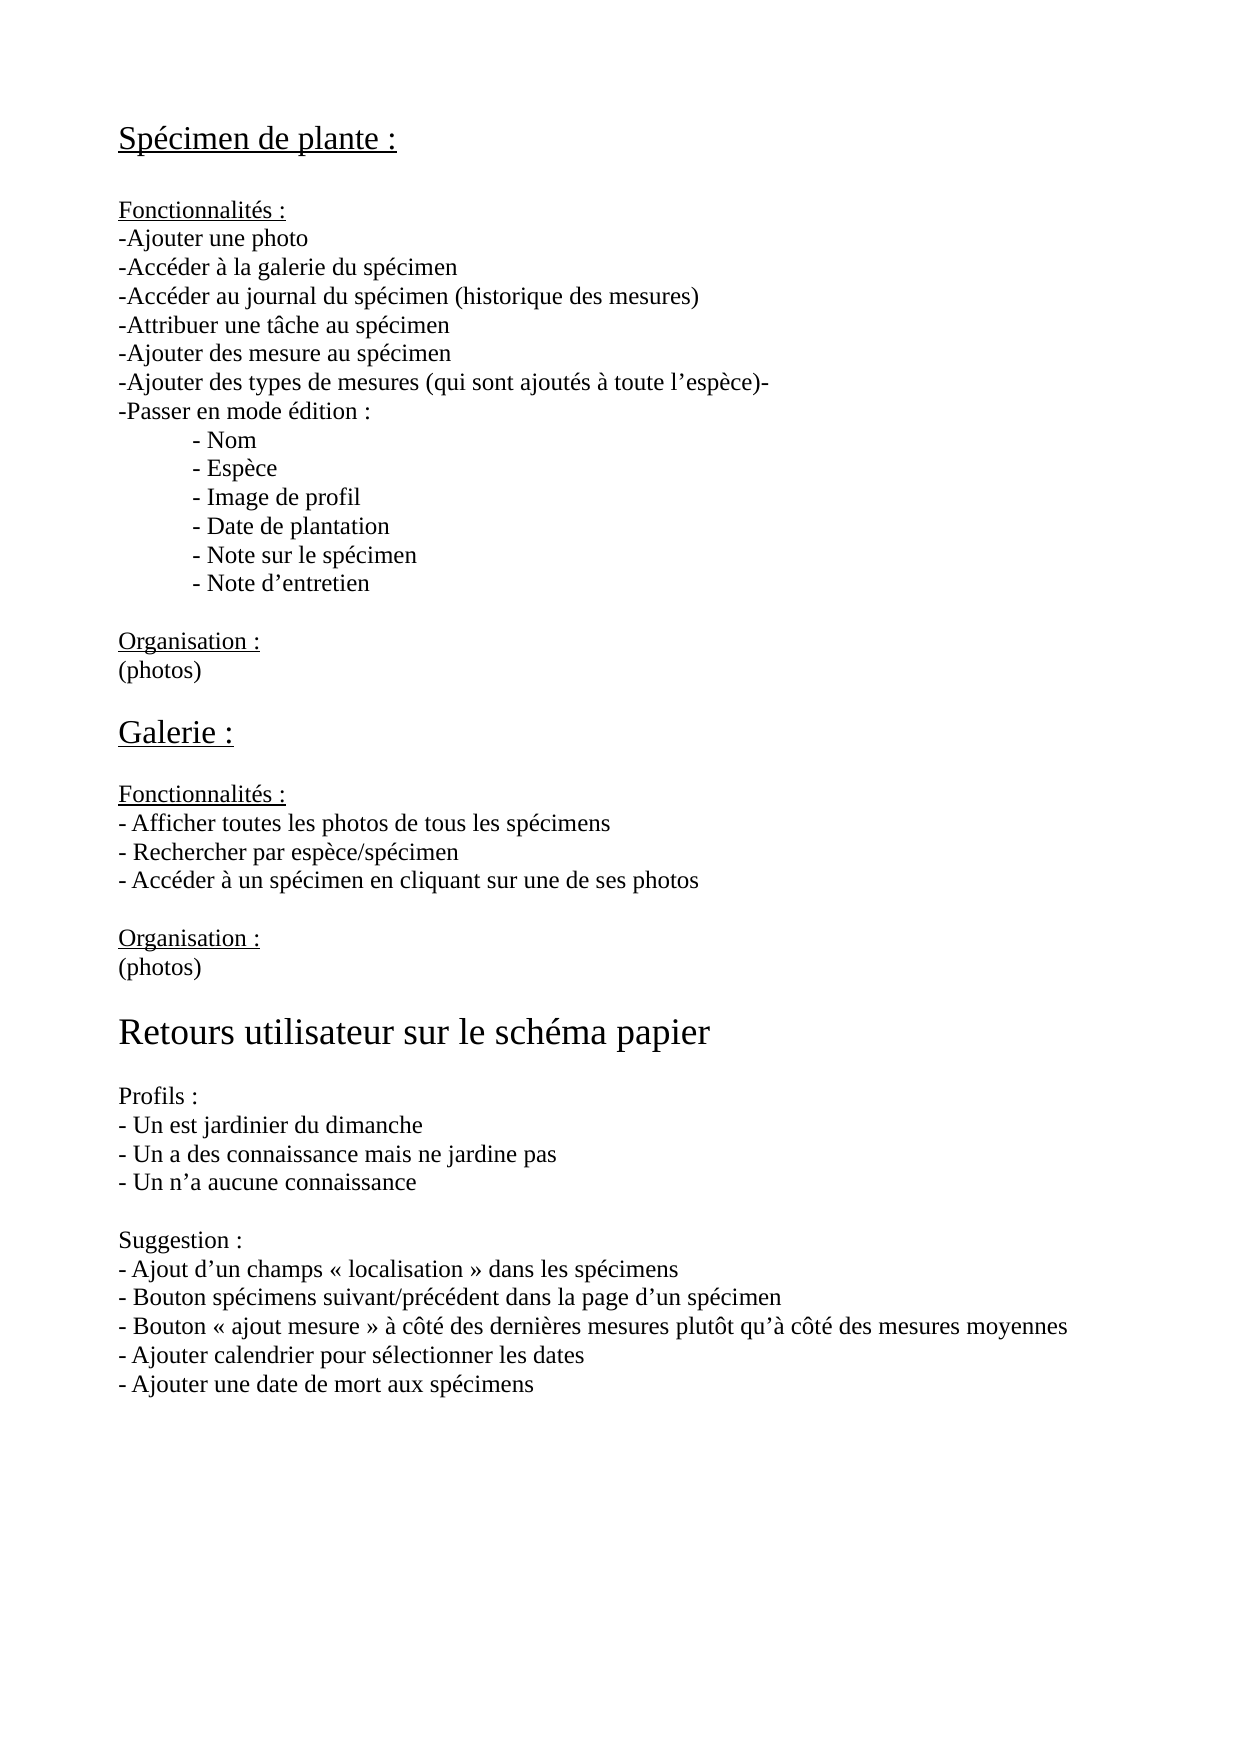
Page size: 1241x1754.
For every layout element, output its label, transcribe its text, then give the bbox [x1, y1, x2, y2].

text - Date de plantation [118, 511, 1122, 540]
text -Ajouter des types de mesures (qui sont ajoutés à toute l’espèce)- [118, 367, 1122, 396]
text Fonctionnalités : [118, 195, 1122, 223]
text - Note sur le spécimen [118, 540, 1122, 568]
text (photos) [118, 952, 1122, 981]
text - Espèce [118, 453, 1122, 482]
text -Passer en mode édition : [118, 396, 1122, 425]
text - Afficher toutes les photos de tous les spécimens [118, 808, 1122, 837]
text - Nom [118, 425, 1122, 453]
text Galerie : [118, 712, 1122, 751]
text - Ajout d’un champs « localisation » dans les spécimens [118, 1254, 1122, 1282]
text - Ajouter une date de mort aux spécimens [118, 1369, 1122, 1397]
text -Accéder à la galerie du spécimen [118, 252, 1122, 281]
text - Note d’entretien [118, 568, 1122, 597]
text Suggestion : [118, 1225, 1122, 1254]
text - Image de profil [118, 482, 1122, 511]
text - Un est jardinier du dimanche [118, 1110, 1122, 1139]
text - Accéder à un spécimen en cliquant sur une de ses photos [118, 866, 1122, 894]
text -Accéder au journal du spécimen (historique des mesures) [118, 281, 1122, 310]
text - Un n’a aucune connaissance [118, 1167, 1122, 1196]
text Fonctionnalités : [118, 779, 1122, 808]
text (photos) [118, 655, 1122, 683]
text Profils : [118, 1081, 1122, 1110]
text - Bouton spécimens suivant/précédent dans la page d’un spécimen [118, 1282, 1122, 1311]
text - Bouton « ajout mesure » à côté des dernières mesures plutôt qu’à côté des mesures moyennes [118, 1311, 1122, 1340]
text Retours utilisateur sur le schéma papier [118, 1009, 1122, 1052]
text - Rechercher par espèce/spécimen [118, 837, 1122, 866]
text - Un a des connaissance mais ne jardine pas [118, 1139, 1122, 1167]
text Organisation : [118, 626, 1122, 655]
text Organisation : [118, 923, 1122, 952]
text -Attribuer une tâche au spécimen [118, 310, 1122, 338]
text -Ajouter des mesure au spécimen [118, 338, 1122, 367]
text - Ajouter calendrier pour sélectionner les dates [118, 1340, 1122, 1369]
text -Ajouter une photo [118, 223, 1122, 252]
text Spécimen de plante : [118, 118, 1122, 156]
